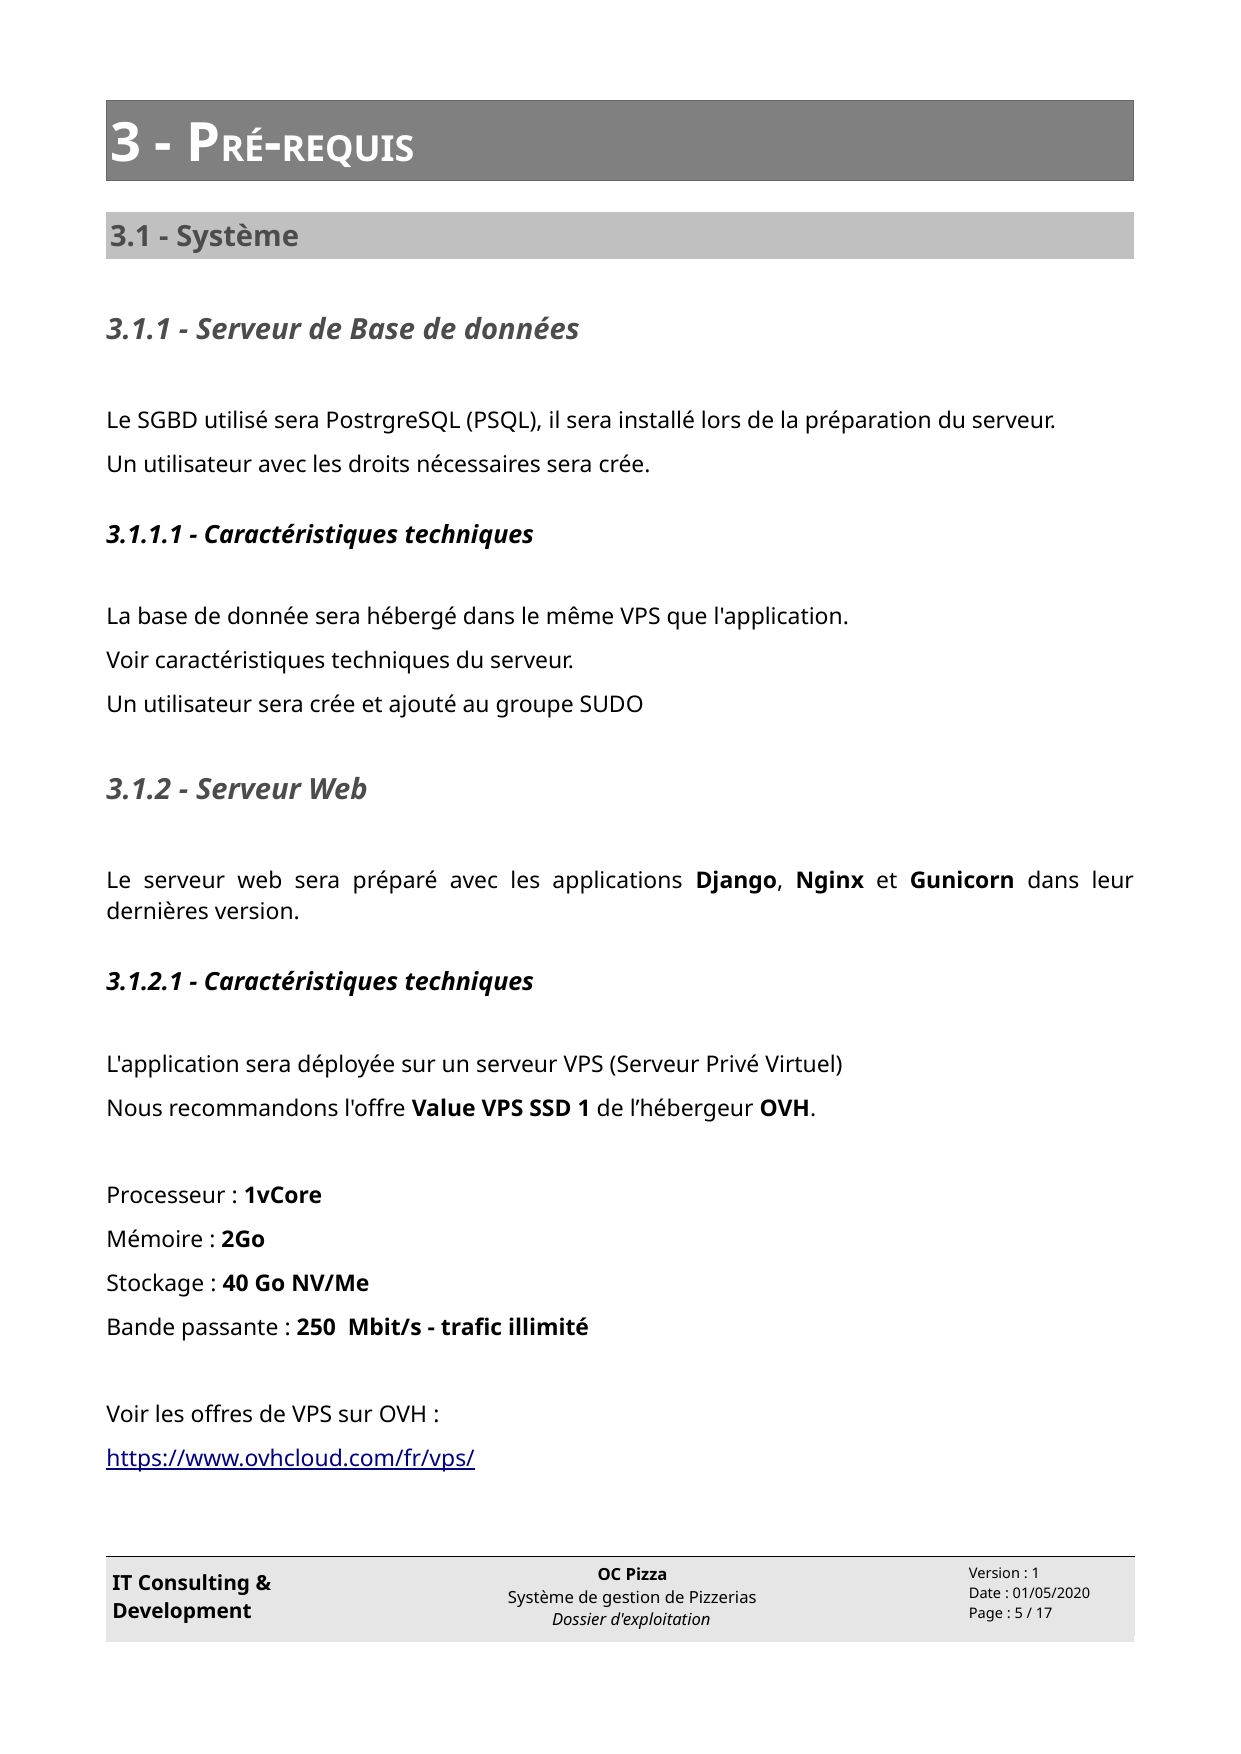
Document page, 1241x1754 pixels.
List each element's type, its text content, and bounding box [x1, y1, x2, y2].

subtitle Caractéristiques techniques [106, 516, 1134, 550]
text Voir les offres de VPS sur OVH : [106, 1398, 1134, 1429]
text Un utilisateur sera crée et ajouté au groupe SUDO [106, 688, 1134, 719]
text Le SGBD utilisé sera PostrgreSQL (PSQL), il sera installé lors de la préparation du serveur. [106, 404, 1134, 435]
text Stockage : 40 Go NV/Me [106, 1267, 1134, 1298]
text Bande passante : 250 Mbit/s - trafic illimité [106, 1311, 1134, 1342]
subtitle Serveur Web [106, 768, 1134, 808]
text La base de donnée sera hébergé dans le même VPS que l'application. [106, 600, 1134, 632]
text Processeur : 1vCore [106, 1179, 1134, 1211]
text Voir caractéristiques techniques du serveur. [106, 644, 1134, 675]
text Mémoire : 2Go [106, 1223, 1134, 1254]
subtitle Serveur de Base de données [106, 308, 1134, 348]
subtitle Caractéristiques techniques [106, 964, 1134, 998]
subtitle Système [107, 213, 1133, 258]
text Le serveur web sera préparé avec les applications Django, Nginx et Gunicorn dans leur dernières version. [106, 864, 1134, 927]
text https://www.ovhcloud.com/fr/vps/ [106, 1442, 1134, 1473]
subtitle Pré-requis [107, 101, 1133, 180]
text L'application sera déployée sur un serveur VPS (Serveur Privé Virtuel) [106, 1048, 1134, 1079]
text Un utilisateur avec les droits nécessaires sera crée. [106, 447, 1134, 479]
text Nous recommandons l'offre Value VPS SSD 1 de l’hébergeur OVH. [106, 1092, 1134, 1123]
